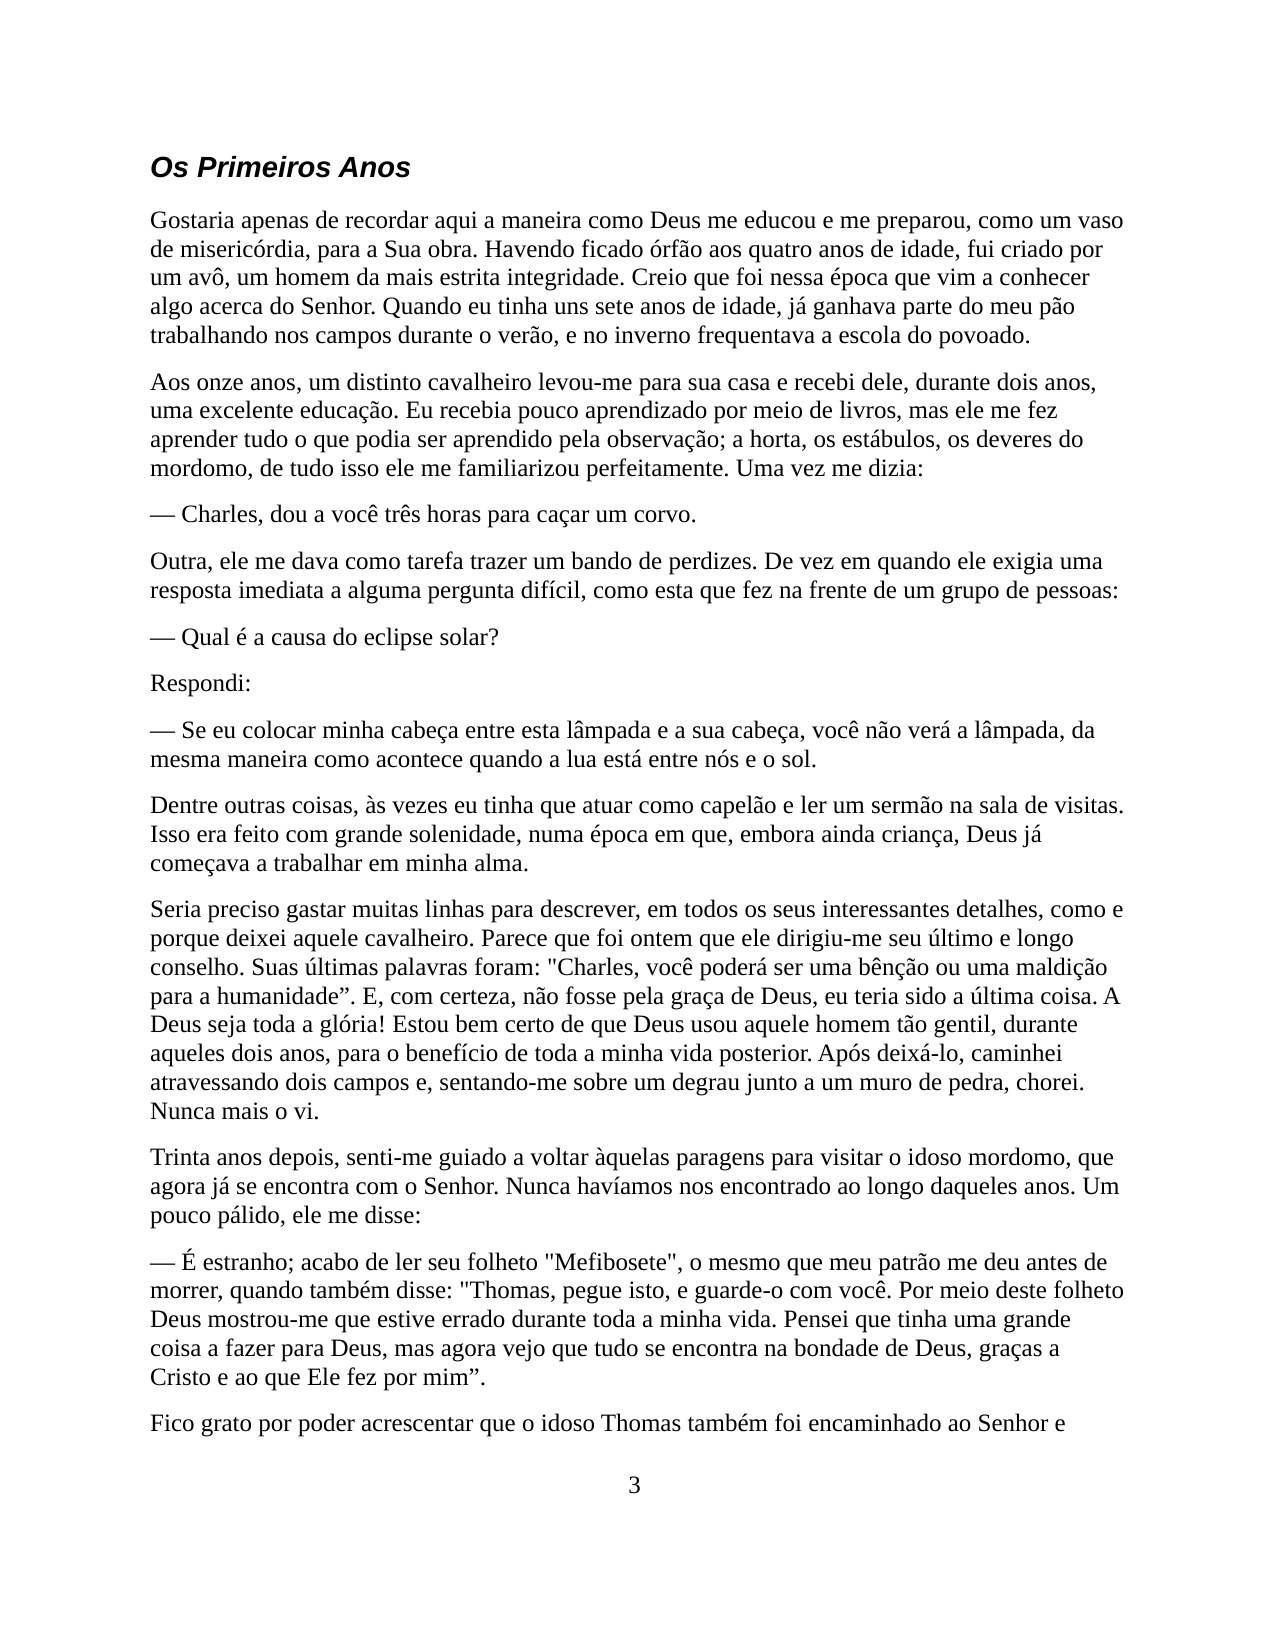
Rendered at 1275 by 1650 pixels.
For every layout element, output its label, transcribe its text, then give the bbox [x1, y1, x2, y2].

text Aos onze anos, um distinto cavalheiro levou-me para sua casa e recebi dele, durante dois anos, uma excelente educação. Eu recebia pouco aprendizado por meio de livros, mas ele me fez aprender tudo o que podia ser aprendido pela observação; a horta, os estábulos, os deveres do mordomo, de tudo isso ele me familiarizou perfeitamente. Uma vez me dizia: [150, 367, 1125, 482]
text Seria preciso gastar muitas linhas para descrever, em todos os seus interessantes detalhes, como e porque deixei aquele cavalheiro. Parece que foi ontem que ele dirigiu-me seu último e longo conselho. Suas últimas palavras foram: "Charles, você poderá ser uma bênção ou uma maldição para a humanidade”. E, com certeza, não fosse pela graça de Deus, eu teria sido a última coisa. A Deus seja toda a glória! Estou bem certo de que Deus usou aquele homem tão gentil, durante aqueles dois anos, para o benefício de toda a minha vida posterior. Após deixá-lo, caminhei atravessando dois campos e, sentando-me sobre um degrau junto a um muro de pedra, chorei. Nunca mais o vi. [150, 894, 1125, 1124]
text Trinta anos depois, senti-me guiado a voltar àquelas paragens para visitar o idoso mordomo, que agora já se encontra com o Senhor. Nunca havíamos nos encontrado ao longo daqueles anos. Um pouco pálido, ele me disse: [150, 1142, 1125, 1229]
text — Se eu colocar minha cabeça entre esta lâmpada e a sua cabeça, você não verá a lâmpada, da mesma maneira como acontece quando a lua está entre nós e o sol. [150, 715, 1125, 772]
text Outra, ele me dava como tarefa trazer um bando de perdizes. De vez em quando ele exigia uma resposta imediata a alguma pergunta difícil, como esta que fez na frente de um grupo de pessoas: [150, 546, 1125, 604]
text Dentre outras coisas, às vezes eu tinha que atuar como capelão e ler um sermão na sala de visitas. Isso era feito com grande solenidade, numa época em que, embora ainda criança, Deus já começava a trabalhar em minha alma. [150, 790, 1125, 877]
text — É estranho; acabo de ler seu folheto "Mefibosete", o mesmo que meu patrão me deu antes de morrer, quando também disse: "Thomas, pegue isto, e guarde-o com você. Por meio deste folheto Deus mostrou-me que estive errado durante toda a minha vida. Pensei que tinha uma grande coisa a fazer para Deus, mas agora vejo que tudo se encontra na bondade de Deus, graças a Cristo e ao que Ele fez por mim”. [150, 1247, 1125, 1390]
text — Qual é a causa do eclipse solar? [150, 622, 1125, 650]
text Fico grato por poder acrescentar que o idoso Thomas também foi encaminhado ao Senhor e [150, 1408, 1125, 1437]
text Gostaria apenas de recordar aqui a maneira como Deus me educou e me preparou, como um vaso de misericórdia, para a Sua obra. Havendo ficado órfão aos quatro anos de idade, fui criado por um avô, um homem da mais estrita integridade. Creio que foi nessa época que vim a conhecer algo acerca do Senhor. Quando eu tinha uns sete anos de idade, já ganhava parte do meu pão trabalhando nos campos durante o verão, e no inverno frequentava a escola do povoado. [150, 205, 1125, 349]
text Respondi: [150, 668, 1125, 697]
text — Charles, dou a você três horas para caçar um corvo. [150, 499, 1125, 528]
subtitle Os Primeiros Anos [150, 150, 1125, 183]
